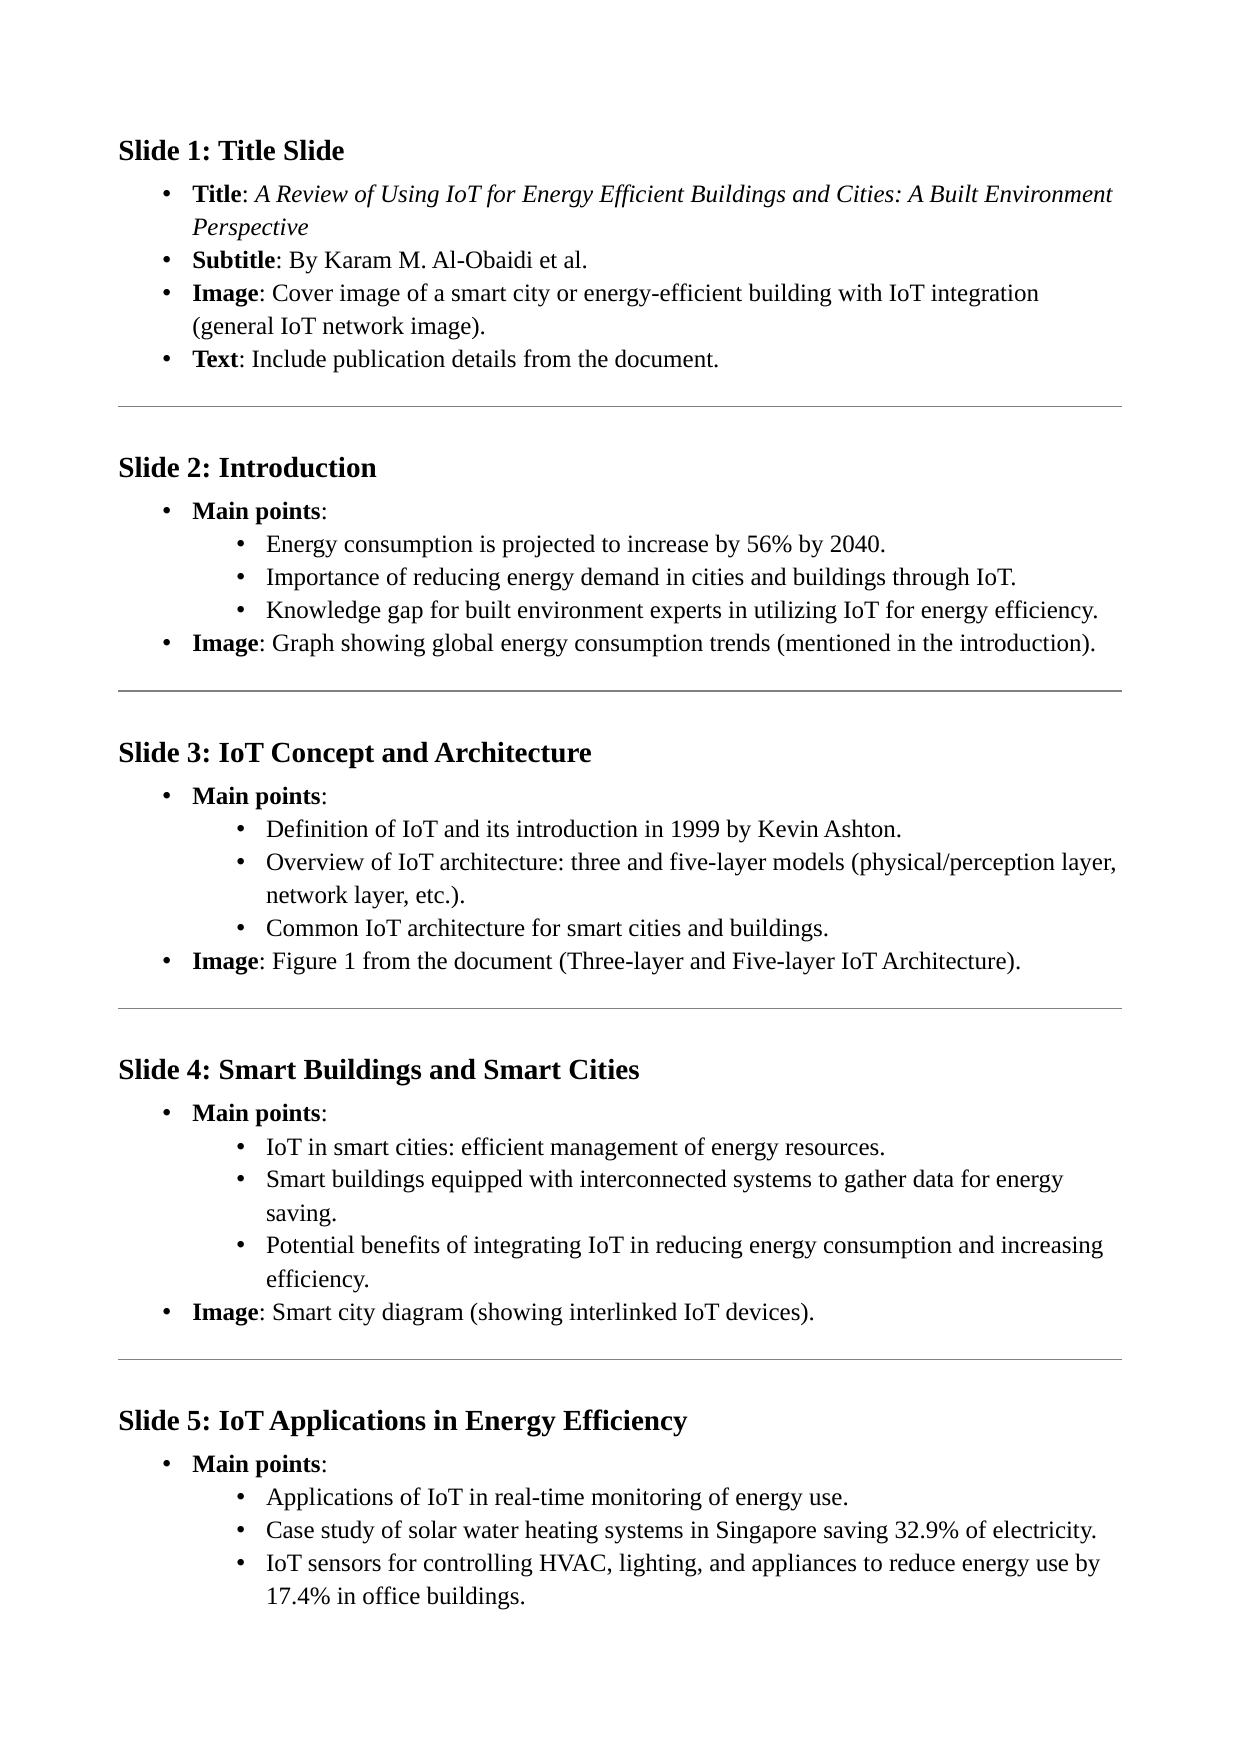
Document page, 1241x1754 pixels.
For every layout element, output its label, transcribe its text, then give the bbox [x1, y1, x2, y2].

subtitle Slide 4: Smart Buildings and Smart Cities [118, 1052, 1122, 1086]
list Main points: [162, 1449, 1122, 1478]
list Definition of IoT and its introduction in 1999 by Kevin Ashton. [236, 814, 1122, 843]
list Potential benefits of integrating IoT in reducing energy consumption and increasing efficiency. [236, 1231, 1122, 1292]
list Title: A Review of Using IoT for Energy Efficient Buildings and Cities: A Built Environment Perspective [162, 179, 1122, 241]
subtitle Slide 2: Introduction [118, 450, 1122, 484]
list Common IoT architecture for smart cities and buildings. [236, 913, 1122, 942]
list IoT in smart cities: efficient management of energy resources. [236, 1132, 1122, 1160]
list Applications of IoT in real-time monitoring of energy use. [236, 1482, 1122, 1511]
list Subtitle: By Karam M. Al-Obaidi et al. [162, 245, 1122, 273]
list Main points: [162, 496, 1122, 525]
list IoT sensors for controlling HVAC, lighting, and appliances to reduce energy use by 17.4% in office buildings. [236, 1548, 1122, 1610]
list Overview of IoT architecture: three and five-layer models (physical/perception layer, network layer, etc.). [236, 847, 1122, 909]
list Image: Figure 1 from the document (Three-layer and Five-layer IoT Architecture)​. [162, 946, 1122, 975]
subtitle Slide 3: IoT Concept and Architecture [118, 735, 1122, 768]
list Main points: [162, 1098, 1122, 1127]
list Text: Include publication details from the document. [162, 344, 1122, 373]
list Main points: [162, 781, 1122, 810]
list Image: Cover image of a smart city or energy-efficient building with IoT integration (general IoT network image). [162, 278, 1122, 339]
list Case study of solar water heating systems in Singapore saving 32.9% of electricity. [236, 1515, 1122, 1544]
subtitle Slide 5: IoT Applications in Energy Efficiency [118, 1403, 1122, 1437]
list Smart buildings equipped with interconnected systems to gather data for energy saving. [236, 1164, 1122, 1226]
list Image: Graph showing global energy consumption trends (mentioned in the introduction). [162, 628, 1122, 657]
list Energy consumption is projected to increase by 56% by 2040. [236, 529, 1122, 558]
list Knowledge gap for built environment experts in utilizing IoT for energy efficiency. [236, 595, 1122, 624]
list Image: Smart city diagram (showing interlinked IoT devices). [162, 1297, 1122, 1325]
list Importance of reducing energy demand in cities and buildings through IoT. [236, 562, 1122, 591]
subtitle Slide 1: Title Slide [118, 133, 1122, 166]
